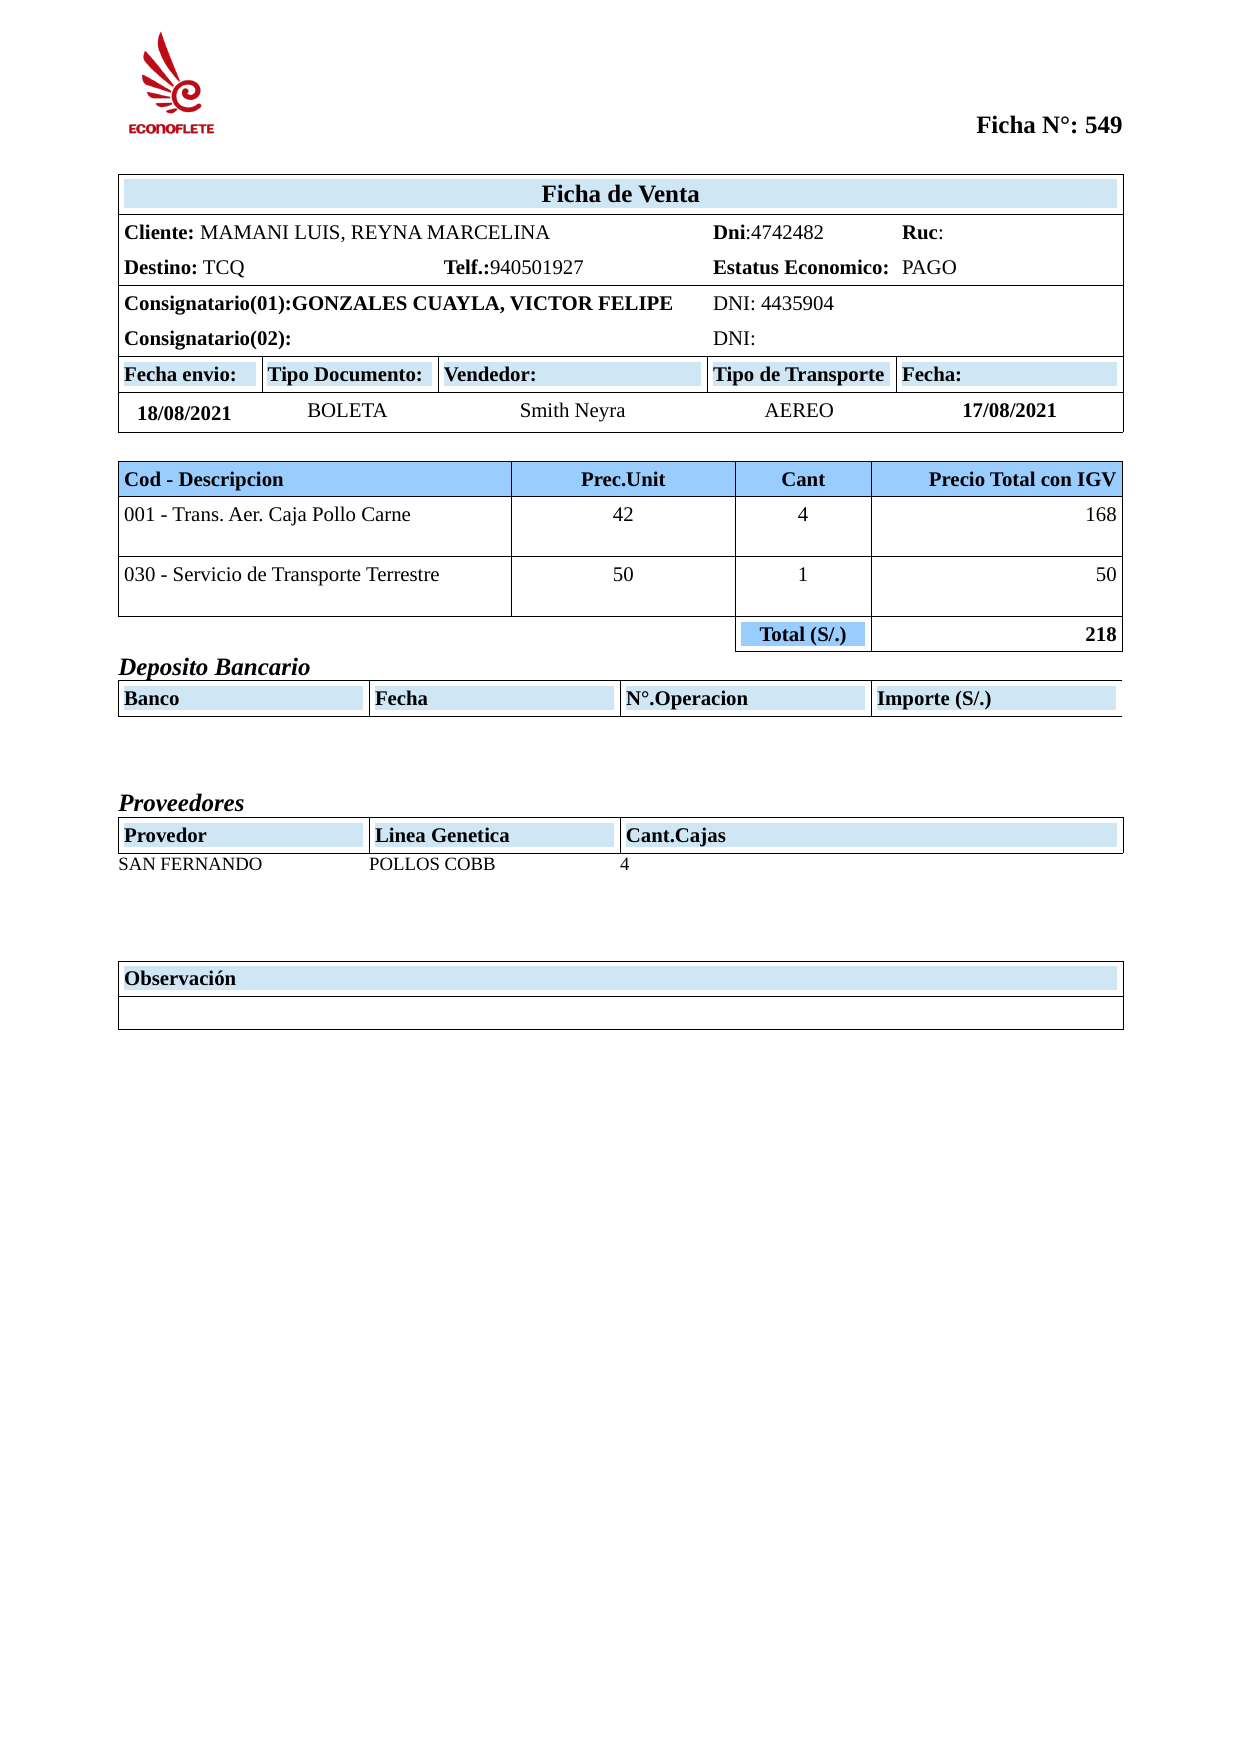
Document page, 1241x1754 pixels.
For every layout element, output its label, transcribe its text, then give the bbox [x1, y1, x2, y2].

table_cell [118, 717, 369, 740]
table_cell 168 [872, 497, 1122, 556]
table_cell [369, 764, 620, 788]
table_cell POLLOS COBB [369, 854, 620, 874]
table_cell Consignatario(01):GONZALES CUAYLA, VICTOR FELIPE [119, 286, 707, 321]
table_header Provedor [119, 818, 369, 853]
table_cell Tipo de Transporte [708, 357, 896, 392]
table_cell Destino: TCQ [119, 249, 438, 285]
table_cell 17/08/2021 [896, 393, 1123, 432]
table_cell [620, 740, 871, 764]
text Deposito Bancario [118, 652, 1122, 680]
table_header N°.Operacion [621, 681, 871, 716]
table_cell [369, 939, 620, 961]
table_header Cant [736, 462, 871, 496]
table_cell Ruc: [896, 215, 1123, 249]
table_cell BOLETA [262, 393, 438, 432]
table_header Prec.Unit [512, 462, 735, 496]
table_cell 42 [512, 497, 735, 556]
table_cell [118, 617, 511, 651]
table_cell [511, 617, 735, 651]
table_cell [119, 997, 1123, 1029]
table_cell 1 [736, 557, 871, 616]
table_cell [620, 764, 871, 788]
table_cell 218 [872, 617, 1122, 651]
table_cell Smith Neyra [438, 393, 707, 432]
table_cell Tipo Documento: [263, 357, 438, 392]
table_cell [118, 918, 369, 939]
table_header Ficha de Venta [119, 175, 1123, 214]
table_cell [871, 717, 1122, 740]
table_cell [369, 918, 620, 939]
text Proveedores [118, 788, 1122, 817]
table_cell [620, 939, 1123, 961]
table_cell [620, 717, 871, 740]
table_cell [620, 896, 1123, 917]
table_header Precio Total con IGV [872, 462, 1122, 496]
table_cell Consignatario(02): [119, 321, 707, 356]
table_cell [118, 874, 369, 896]
table_cell DNI: 4435904 [707, 286, 1123, 321]
table_cell Estatus Economico: [707, 249, 896, 285]
table_cell 50 [512, 557, 735, 616]
table_header Fecha [370, 681, 620, 716]
picture [118, 31, 225, 134]
table_header Importe (S/.) [872, 681, 1122, 716]
table_cell Cliente: MAMANI LUIS, REYNA MARCELINA [119, 215, 707, 249]
table_header Cod - Descripcion [119, 462, 511, 496]
table_cell 18/08/2021 [119, 393, 262, 432]
table_cell SAN FERNANDO [118, 854, 369, 874]
table_cell [118, 896, 369, 917]
table_cell 4 [736, 497, 871, 556]
table_cell Total (S/.) [736, 617, 871, 651]
table_cell [871, 764, 1122, 788]
table_cell [620, 874, 1123, 896]
table_cell [118, 939, 369, 961]
table_cell Dni:4742482 [707, 215, 896, 249]
table_cell [369, 874, 620, 896]
table_cell 001 - Trans. Aer. Caja Pollo Carne [119, 497, 511, 556]
table_cell [118, 764, 369, 788]
table_cell [871, 740, 1122, 764]
table_cell Fecha envio: [119, 357, 262, 392]
table_cell [369, 896, 620, 917]
table_cell [118, 740, 369, 764]
table_header Observación [119, 962, 1123, 996]
table_cell AEREO [707, 393, 896, 432]
table_cell 50 [872, 557, 1122, 616]
table_cell [369, 717, 620, 740]
table_header Banco [119, 681, 369, 716]
table_cell PAGO [896, 249, 1123, 285]
table_cell DNI: [707, 321, 1123, 356]
table_cell [369, 740, 620, 764]
table_cell Telf.:940501927 [438, 249, 707, 285]
table_header Cant.Cajas [621, 818, 1123, 853]
table_cell Vendedor: [439, 357, 707, 392]
table_cell Fecha: [897, 357, 1123, 392]
table_header Linea Genetica [370, 818, 620, 853]
table_cell 030 - Servicio de Transporte Terrestre [119, 557, 511, 616]
table_cell 4 [620, 854, 1123, 874]
table_cell [620, 918, 1123, 939]
